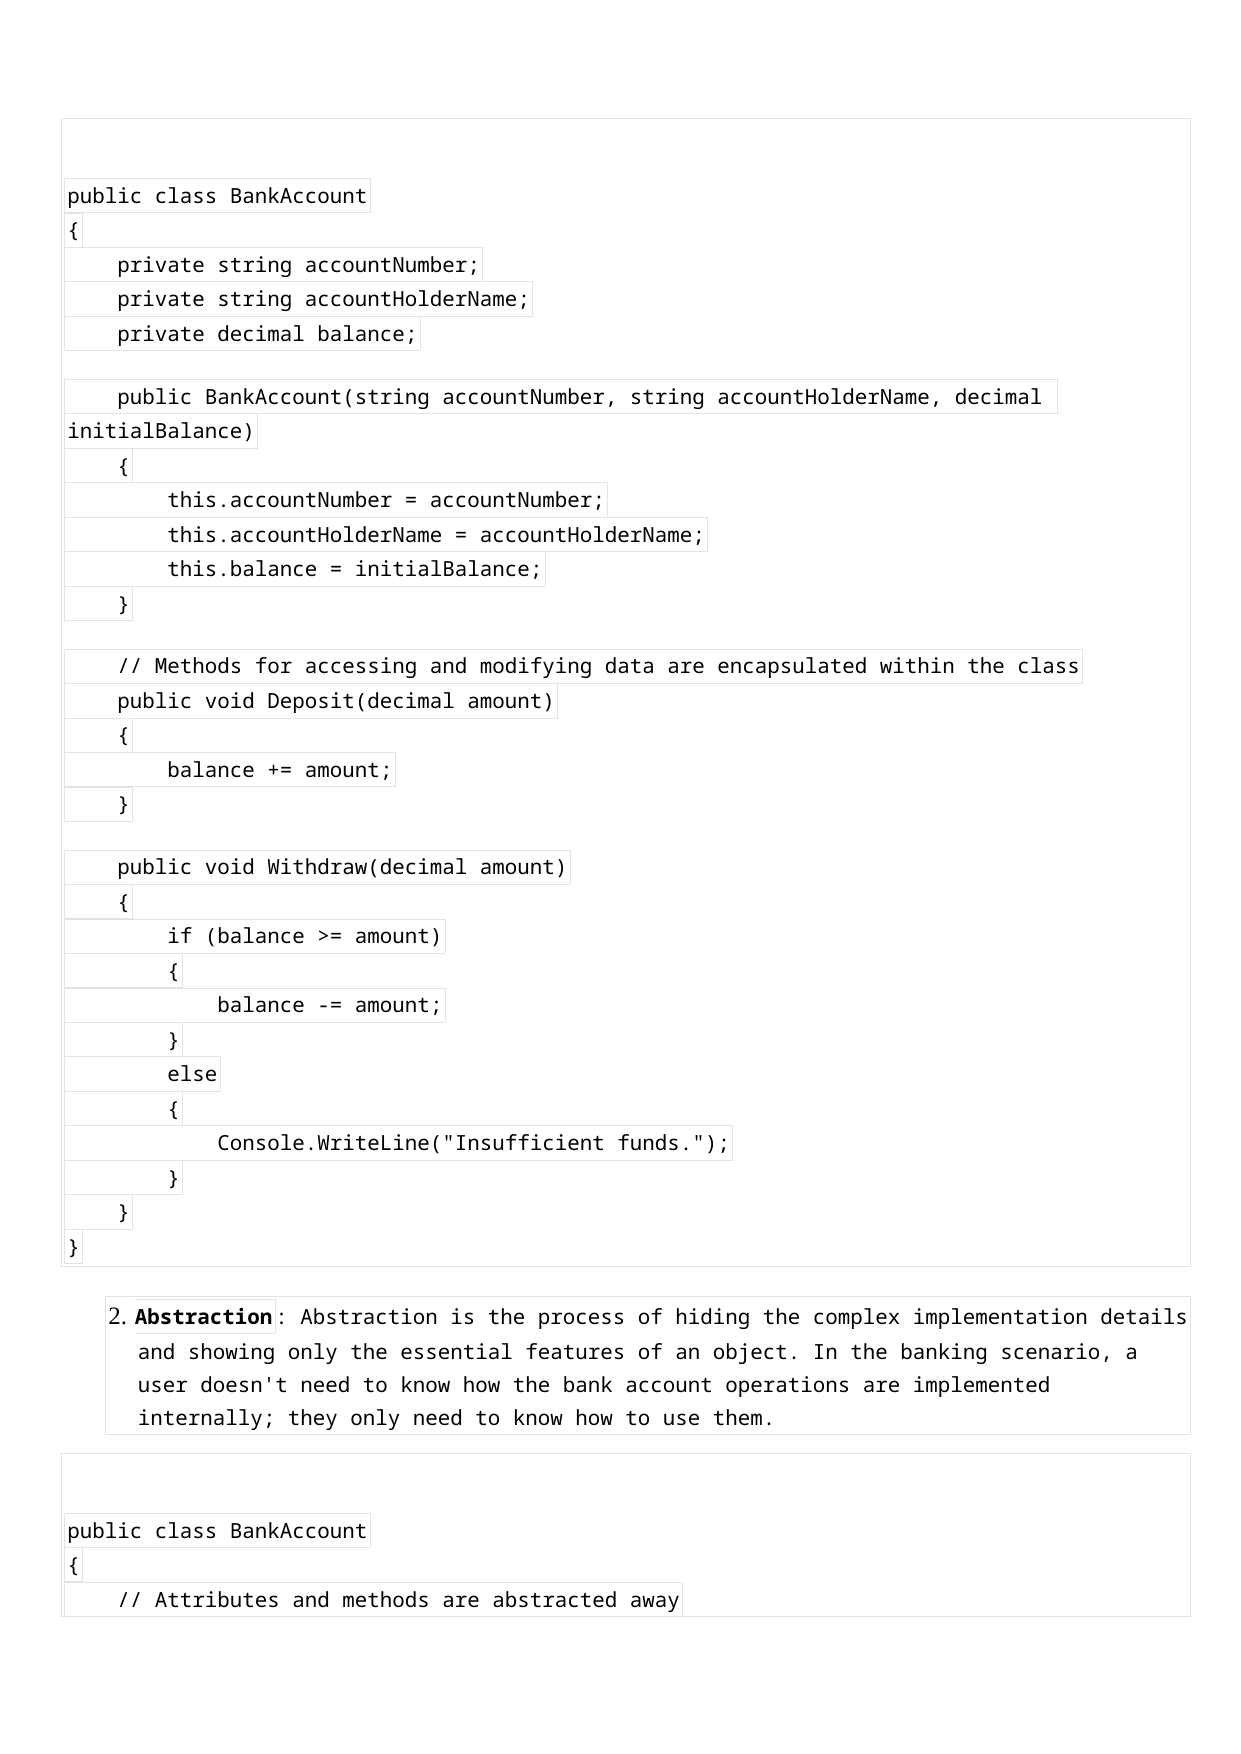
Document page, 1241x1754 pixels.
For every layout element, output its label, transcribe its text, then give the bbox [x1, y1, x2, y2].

text { [65, 885, 132, 915]
text { [65, 449, 132, 479]
text this.accountHolderName = accountHolderName; [608, 514, 1190, 548]
text private string accountNumber; [83, 244, 1190, 278]
text [83, 209, 1190, 244]
text // Attributes and methods are abstracted away [65, 1583, 682, 1616]
text this.accountNumber = accountNumber; [65, 483, 607, 514]
text [133, 445, 1190, 479]
text [183, 950, 1190, 984]
text Console.WriteLine("Insufficient funds."); [183, 1122, 1190, 1157]
text [558, 680, 1190, 714]
text [421, 313, 1190, 350]
text { [65, 1548, 82, 1579]
text if (balance >= amount) [133, 915, 1190, 950]
text Console.WriteLine("Insufficient funds."); [65, 1126, 732, 1157]
text public class BankAccount [62, 175, 1190, 209]
text [65, 714, 557, 718]
text balance -= amount; [183, 984, 1190, 1019]
text { [65, 954, 182, 984]
text private string accountNumber; [65, 248, 482, 278]
text this.accountNumber = accountNumber; [133, 479, 1190, 514]
text else [183, 1053, 1190, 1088]
text // Methods for accessing and modifying data are encapsulated within the class [62, 646, 1190, 680]
text [133, 783, 1190, 821]
text } [65, 1195, 132, 1226]
text public BankAccount(string accountNumber, string accountHolderName, decimal initialBalance) [62, 376, 1190, 445]
text balance -= amount; [65, 989, 445, 1019]
text balance += amount; [133, 749, 1190, 783]
text [183, 1019, 1190, 1053]
text { [65, 1092, 182, 1122]
text public void Deposit(decimal amount) [65, 684, 557, 714]
text private string accountHolderName; [483, 278, 1190, 313]
text this.balance = initialBalance; [65, 552, 545, 583]
text public void Withdraw(decimal amount) [62, 846, 1190, 881]
text [546, 548, 1190, 583]
list Abstraction: Abstraction is the process of hiding the complex implementation details and showing only the essential features of an object. In the banking scenario, a user doesn't need to know how the bank account operations are implemented internally; they only need to know how to use them. [106, 1297, 1190, 1434]
text else [65, 1057, 220, 1088]
text } [65, 587, 132, 620]
text this.accountHolderName = accountHolderName; [65, 518, 707, 548]
text [183, 1157, 1190, 1191]
text [133, 1191, 1190, 1226]
text [133, 714, 1190, 749]
text } [62, 1226, 1190, 1266]
text } [65, 788, 132, 821]
text public class BankAccount [62, 1510, 1190, 1544]
text [183, 1088, 1190, 1122]
text // Attributes and methods are abstracted away [83, 1579, 1190, 1616]
text [83, 1544, 1190, 1579]
text [133, 583, 1190, 620]
text [133, 881, 1190, 915]
text if (balance >= amount) [65, 920, 445, 950]
text } [65, 1161, 182, 1191]
text { [65, 214, 82, 244]
text private string accountHolderName; [65, 282, 532, 313]
text { [65, 719, 132, 749]
text private decimal balance; [65, 317, 420, 350]
text balance += amount; [65, 753, 395, 783]
text } [65, 1023, 182, 1053]
